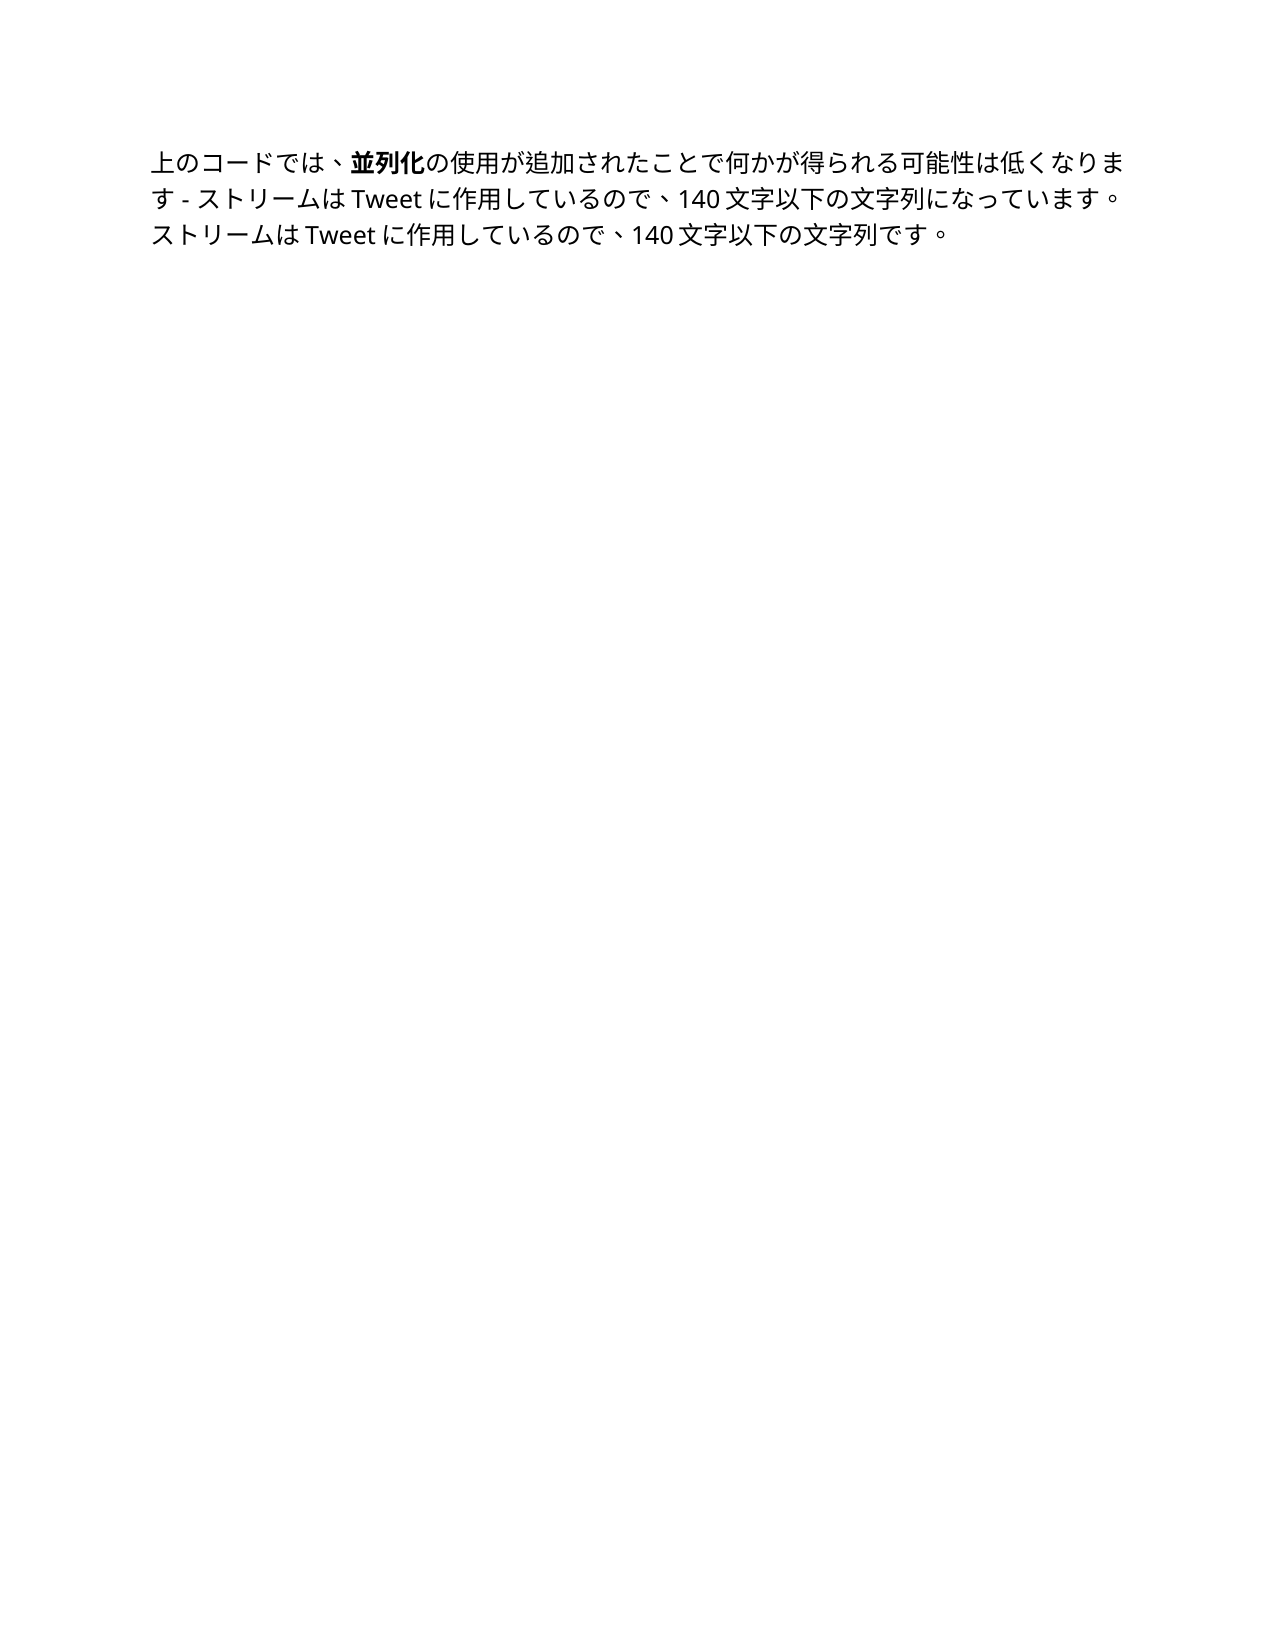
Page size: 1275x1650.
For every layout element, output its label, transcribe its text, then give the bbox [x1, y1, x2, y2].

text 上のコードでは、並列化の使用が追加されたことで何かが得られる可能性は低くなります - ストリームはTweetに作用しているので、140文字以下の文字列になっています。ストリームはTweetに作用しているので、140文字以下の文字列です。 [150, 146, 1126, 251]
